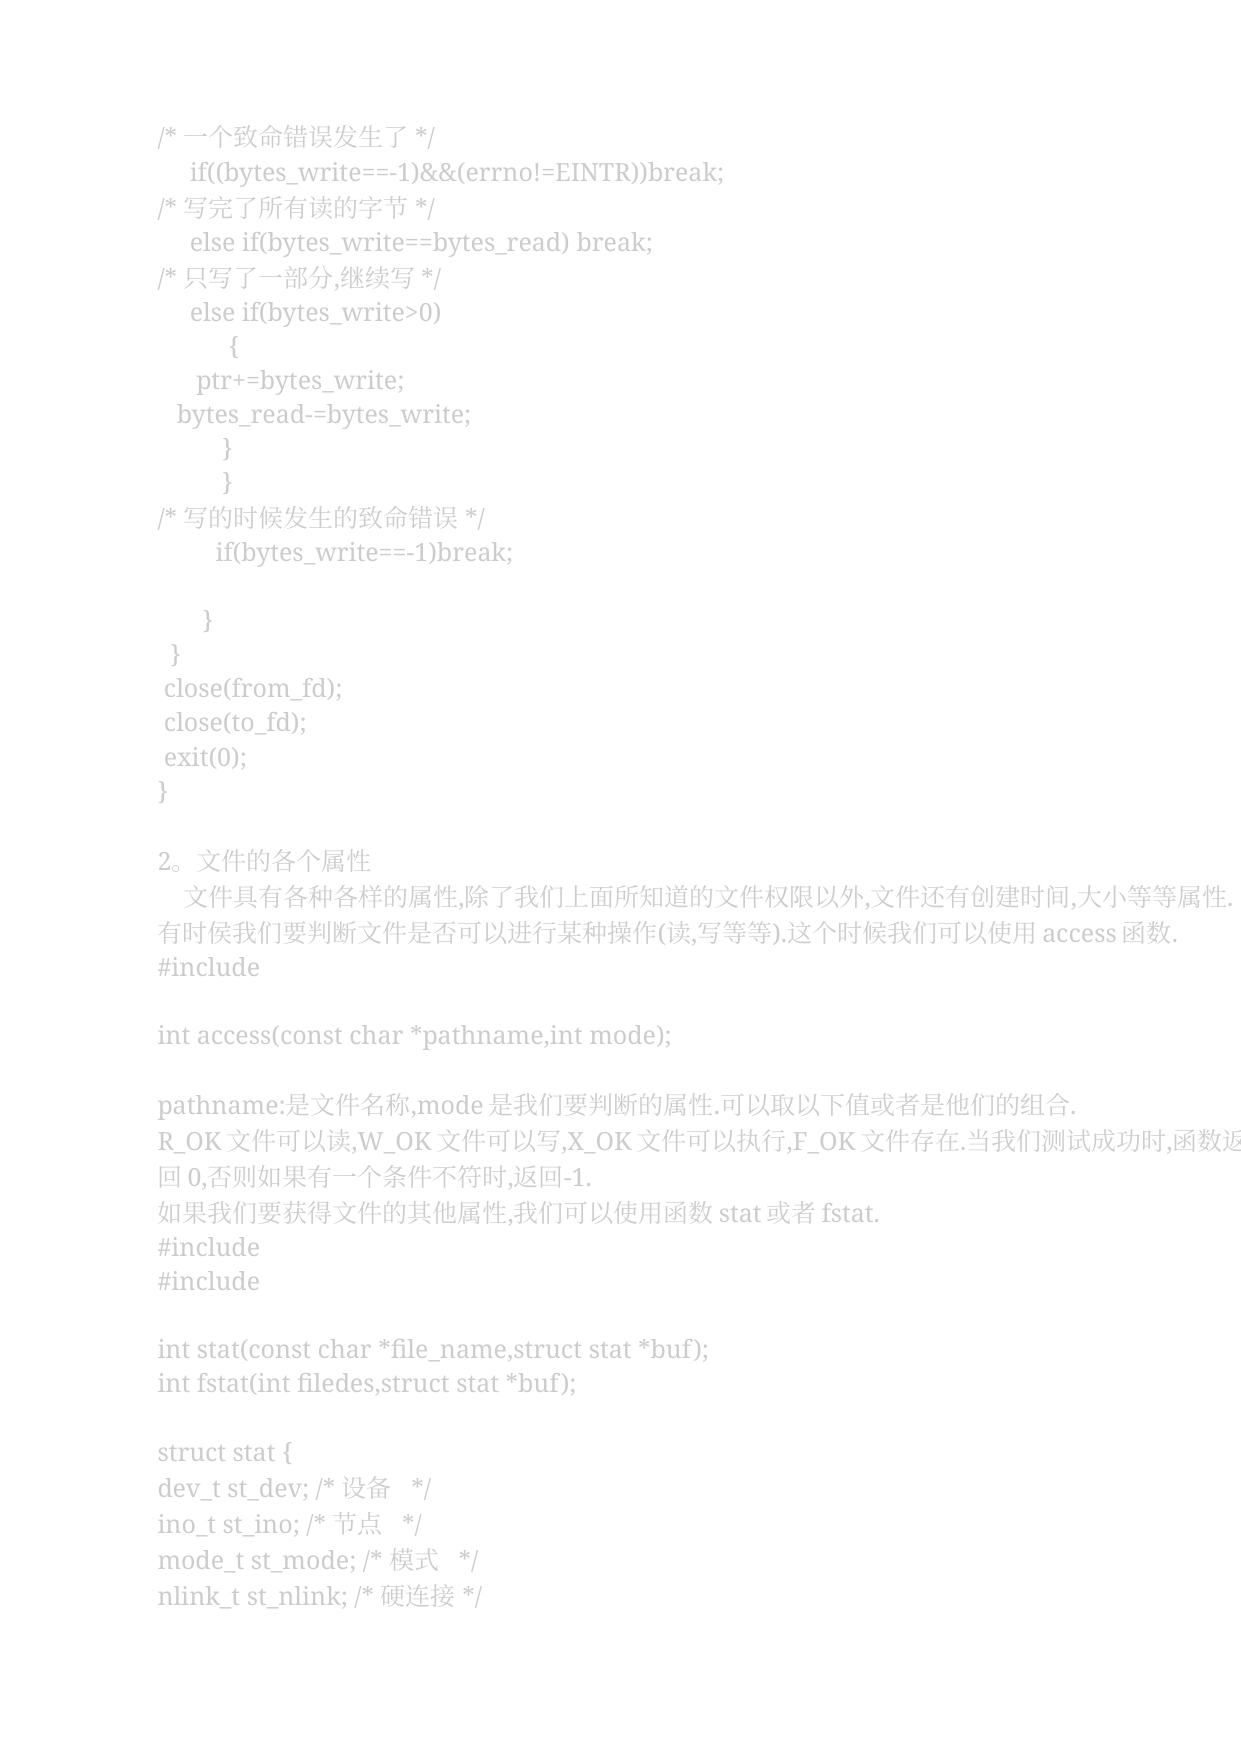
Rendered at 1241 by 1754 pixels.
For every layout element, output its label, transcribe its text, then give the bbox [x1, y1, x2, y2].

table_cell http://linuxc.51.net 作者:hoyt (2001-05-08 11:33:15) [118, 118, 157, 1612]
table_header 前言: 我们在这一节将要讨论linux下文件操作的各个函数. 1.文件的创建和读写 2.文件的各个属性 3.目录文件的操作 4.管道文件 -------------------------------------------------------------------------------- 1。文件的创建和读写 我假设你已经知道了标准级的文件操作的各个函数(fopen,fread,fwrite等等).当然如果你不清楚的话也不要着急.我们讨论的系统级的文件操作实际上是为标准级文件操作服务的. 当我们需要打开一个文件进行读写操作的时候,我们可以使用系统调用函数open.使用完成以后我们调用另外一个close函数进行关闭操作. #include #include #include #include int open(const char *pathname,int flags); int open(const char *pathname,int flags,mode_t mode); int close(int fd); open函数有两个形式.其中pathname是我们要打开的文件名(包含路径名称,缺省是认为在当前路径下面).flags可以去下面的一个值或者是几个值的组合. O_RDONLY:以只读的方式打开文件. O_WRONLY:以只写的方式打开文件. O_RDWR:以读写的方式打开文件. O_APPEND:以追加的方式打开文件. O_CREAT:创建一个文件. O_EXEC:如果使用了O_CREAT而且文件已经存在,就会发生一个错误. O_NOBLOCK:以非阻塞的方式打开一个文件. O_TRUNC:如果文件已经存在,则删除文件的内容. 前面三个标志只能使用任意的一个.如果使用了O_CREATE标志,那么我们要使用open的第二种形式.还要指定mode标志,用来表示文件的访问权限.mode可以是以下情况的组合. ----------------------------------------------------------------- S_IRUSR 用户可以读 S_IWUSR 用户可以写 S_IXUSR 用户可以执行 S_IRWXU 用户可以读写执行 ----------------------------------------------------------------- S_IRGRP 组可以读 S_IWGRP 组可以写 S_IXGRP 组可以执行 S_IRWXG 组可以读写执行 ----------------------------------------------------------------- S_IROTH 其他人可以读 S_IWOTH 其他人可以写 S_IXOTH 其他人可以执行 S_IRWXO 其他人可以读写执行 ----------------------------------------------------------------- S_ISUID 设置用户执行ID S_ISGID 设置组的执行ID ----------------------------------------------------------------- 我们也可以用数字来代表各个位的标志.Linux总共用5个数字来表示文件的各种权限. 00000.第一位表示设置用户ID.第二位表示设置组ID,第三位表示用户自己的权限位,第四位表示组的权限,最后一位表示其他人的权限. 每个数字可以取1(执行权限),2(写权限),4(读权限),0(什么也没有)或者是这几个值的和. 比如我们要创建一个用户读写执行,组没有权限,其他人读执行的文件.设置用户ID位那么我们可以使用的模式是--1(设置用户ID)0(组没有设置)7(1+2+4)0(没有权限,使用缺省)5(1+4)即10705: open("temp",O_CREAT,10705); 如果我们打开文件成功,open会返回一个文件描述符.我们以后对文件的所有操作就可以对这个文件描述符进行操作了. 当我们操作完成以后,我们要关闭文件了,只要调用close就可以了,其中fd是我们要关闭的文件描述符. 文件打开了以后,我们就要对文件进行读写了.我们可以调用函数read和write进行文件的读写. #include ssize_t read(int fd, void *buffer,size_t count); ssize_t write(int fd, const void *buffer,size_t count); fd是我们要进行读写操作的文件描述符,buffer是我们要写入文件内容或读出文件内容的内存地址.count是我们要读写的字节数. 对于普通的文件read从指定的文件(fd)中读取count字节到buffer缓冲区中(记住我们必须提供一个足够大的缓冲区),同时返回count. 如果read读到了文件的结尾或者被一个信号所中断,返回值会小于count.如果是由信号中断引起返回,而且没有返回数据,read会返回-1,且设置errno为EINTR.当程序读到了文件结尾的时候,read会返回0. write从buffer中写count字节到文件fd中,成功时返回实际所写的字节数. 下面我们学习一个实例,这个实例用来拷贝文件. #include #include #include #include #include #include #include #define BUFFER_SIZE 1024 int main(int argc,char **argv) { int from_fd,to_fd; int bytes_read,bytes_write; char buffer[BUFFER_SIZE]; char *ptr; if(argc!=3) { fprintf(stderr,"Usage:%s fromfile tofile\n\a",argv[0]); exit(1); } /* 打开源文件 */ if((from_fd=open(argv[1],O_RDONLY))==-1) { fprintf(stderr,"Open %s Error:%s\n",argv[1],strerror(errno)); exit(1); } /* 创建目的文件 */ if((to_fd=open(argv[2],O_WRONLY|O_CREAT,S_IRUSR|S_IWUSR))==-1) { fprintf(stderr,"Open %s Error:%s\n",argv[2],strerror(errno)); exit(1); } /* 以下代码是一个经典的拷贝文件的代码 */ while(bytes_read=read(from_fd,buffer,BUFFER_SIZE)) { /* 一个致命的错误发生了 */ if((bytes_read==-1)&&(errno!=EINTR)) break; else if(bytes_read>0) { ptr=buffer; while(bytes_write=write(to_fd,ptr,bytes_read)) { /* 一个致命错误发生了 */ if((bytes_write==-1)&&(errno!=EINTR))break; /* 写完了所有读的字节 */ else if(bytes_write==bytes_read) break; /* 只写了一部分,继续写 */ else if(bytes_write>0) { ptr+=bytes_write; bytes_read-=bytes_write; } } /* 写的时候发生的致命错误 */ if(bytes_write==-1)break; } } close(from_fd); close(to_fd); exit(0); } 2。文件的各个属性 文件具有各种各样的属性,除了我们上面所知道的文件权限以外,文件还有创建时间,大小等等属性. 有时侯我们要判断文件是否可以进行某种操作(读,写等等).这个时候我们可以使用access函数. #include int access(const char *pathname,int mode); pathname:是文件名称,mode是我们要判断的属性.可以取以下值或者是他们的组合. R_OK文件可以读,W_OK文件可以写,X_OK文件可以执行,F_OK文件存在.当我们测试成功时,函数返回0,否则如果有一个条件不符时,返回-1. 如果我们要获得文件的其他属性,我们可以使用函数stat或者fstat. #include #include int stat(const char *file_name,struct stat *buf); int fstat(int filedes,struct stat *buf); struct stat { dev_t st_dev; /* 设备 */ ino_t st_ino; /* 节点 */ mode_t st_mode; /* 模式 */ nlink_t st_nlink; /* 硬连接 */ uid_t st_uid; /* 用户ID */ gid_t st_gid; /* 组ID */ dev_t st_rdev; /* 设备类型 */ off_t st_off; /* 文件字节数 */ unsigned long st_blksize; /* 块大小 */ unsigned long st_blocks; /* 块数 */ time_t st_atime; /* 最后一次访问时间 */ time_t st_mtime; /* 最后一次修改时间 */ time_t st_ctime; /* 最后一次改变时间(指属性) */ }; stat用来判断没有打开的文件,而fstat用来判断打开的文件.我们使用最多的属性是st_mode.通过着属性我们可以判断给定的文件是一个普通文件还是一个目录,连接等等.可以使用下面几个宏来判断. S_ISLNK(st_mode):是否是一个连接.S_ISREG是否是一个常规文件.S_ISDIR是否是一个目录S_ISCHR是否是一个字符设备.S_ISBLK是否是一个块设备S_ISFIFO是否 是一个FIFO文件.S_ISSOCK是否是一个SOCKET文件. 我们会在下面说明如何使用这几个宏的. 3。目录文件的操作 在我们编写程序的时候，有时候会要得到我们当前的工作路径。C库函数提供了getcwd来解决这个问题。 #include char *getcwd(char *buffer,size_t size); 我们提供一个size大小的buffer,getcwd会把我们当前的路径考到buffer中.如果buffer太小,函数会返回-1和一个错误号. Linux提供了大量的目录操作函数,我们学习几个比较简单和常用的函数. #include #include #include #include #include int mkdir(const char *path,mode_t mode); DIR *opendir(const char *path); struct dirent *readdir(DIR *dir); void rewinddir(DIR *dir); off_t telldir(DIR *dir); void seekdir(DIR *dir,off_t off); int closedir(DIR *dir); struct dirent { long d_ino; off_t d_off; unsigned short d_reclen; char d_name[NAME_MAX+1]; /* 文件名称 */ mkdir很容易就是我们创建一个目录,opendir打开一个目录为以后读做准备.readdir读一个打开的目录.rewinddir是用来重读目录的和我们学的rewind函数一样.closedir是关闭一个目录.telldir和seekdir类似与ftee和fseek函数. 下面我们开发一个小程序,这个程序有一个参数.如果这个参数是一个文件名,我们输出这个文件的大小和最后修改的时间,如果是一个目录我们输出这个目录下所有文件的大小和修改时间. #include #include #include #include #include #include #include static int get_file_size_time(const char *filename) { struct stat statbuf; if(stat(filename,&statbuf)==-1) { printf("Get stat on %s Error:%s\n", filename,strerror(errno)); return(-1); } if(S_ISDIR(statbuf.st_mode))return(1); if(S_ISREG(statbuf.st_mode)) printf("%s size:%ld bytes\tmodified at %s", filename,statbuf.st_size,ctime(&statbuf.st_mtime)); return(0); } int main(int argc,char **argv) { DIR *dirp; struct dirent *direntp; int stats; if(argc!=2) { printf("Usage:%s filename\n\a",argv[0]); exit(1); } if(((stats=get_file_size_time(argv[1]))==0)||(stats==-1))exit(1); if((dirp=opendir(argv[1]))==NULL) { printf("Open Directory %s Error:%s\n", argv[1],strerror(errno)); exit(1); } while((direntp=readdir(dirp))!=NULL) if(get_file_size_time(direntp- exit(1); } 4。管道文件 Linux提供了许多的过滤和重定向程序,比如more cat 等等.还提供了< > | <<等等重定向操作符.在这些过滤和重 定向程序当中,都用到了管道这种特殊的文件.系统调用pipe可以创建一个管道. #include int pipe(int fildes[2]); pipe调用可以创建一个管道(通信缓冲区).当调用成功时,我们可以访问文件描述符fildes[0],fildes[1].其中fildes[0]是用来读的文件描述符,而fildes[1]是用来写的文件描述符. 在实际使用中我们是通过创建一个子进程,然后一个进程写,一个进程读来使用的. 关于进程通信的详细情况请查看进程通信 #include #include #include #include #include #include #include #define BUFFER 255 int main(int argc,char **argv) { char buffer[BUFFER+1]; int fd[2]; if(argc!=2) { fprintf(stderr,"Usage:%s string\n\a",argv[0]); exit(1); } if(pipe(fd)!=0) { fprintf(stderr,"Pipe Error:%s\n\a",strerror(errno)); exit(1); } if(fork()==0) { close(fd[0]); printf("Child[%d] Write to pipe\n\a",getpid()); snprintf(buffer,BUFFER,"%s",argv[1]); write(fd[1],buffer,strlen(buffer)); printf("Child[%d] Quit\n\a",getpid()); exit(0); } else { close(fd[1]); printf("Parent[%d] Read from pipe\n\a",getpid()); memset(buffer,'\0',BUFFER+1); read(fd[0],buffer,BUFFER); printf("Parent[%d] Read:%s\n",getpid(),buffer); exit(1); } } 为了实现重定向操作,我们需要调用另外一个函数dup2. #include int dup2(int oldfd,int newfd); dup2将用oldfd文件描述符来代替newfd文件描述符,同时关闭newfd文件描述符.也就是说, 所有向newfd操作都转到oldfd上面.下面我们学习一个例子,这个例子将标准输出重定向到一个文件. #include #include #include #include #include #include #include #define BUFFER_SIZE 1024 int main(int argc,char **argv) { int fd; char buffer[BUFFER_SIZE]; if(argc!=2) { fprintf(stderr,"Usage:%s outfilename\n\a",argv[0]); exit(1); } if((fd=open(argv[1],O_WRONLY|O_CREAT|O_TRUNC,S_IRUSR|S_IWUSR))==-1) { fprintf(stderr,"Open %s Error:%s\n\a",argv[1],strerror(errno)); exit(1); } if(dup2(fd,STDOUT_FILENO)==-1) { fprintf(stderr,"Redirect Standard Out Error:%s\n\a",strerror(errno)); exit(1); } fprintf(stderr,"Now,please input string"); fprintf(stderr,"(To quit use CTRL+D)\n"); while(1) { fgets(buffer,BUFFER_SIZE,stdin); if(feof(stdin))break; write(STDOUT_FILENO,buffer,strlen(buffer)); } exit(0); } 好了,文件一章我们就暂时先讨论到这里,学习好了文件的操作我们其实已经可以写出一些比较有用的程序了.我们可以编写一个实现例如dir,mkdir,cp,mv等等常用的文件操作命令了. 想不想自己写几个试一试呢? [157, 118, 1240, 1612]
